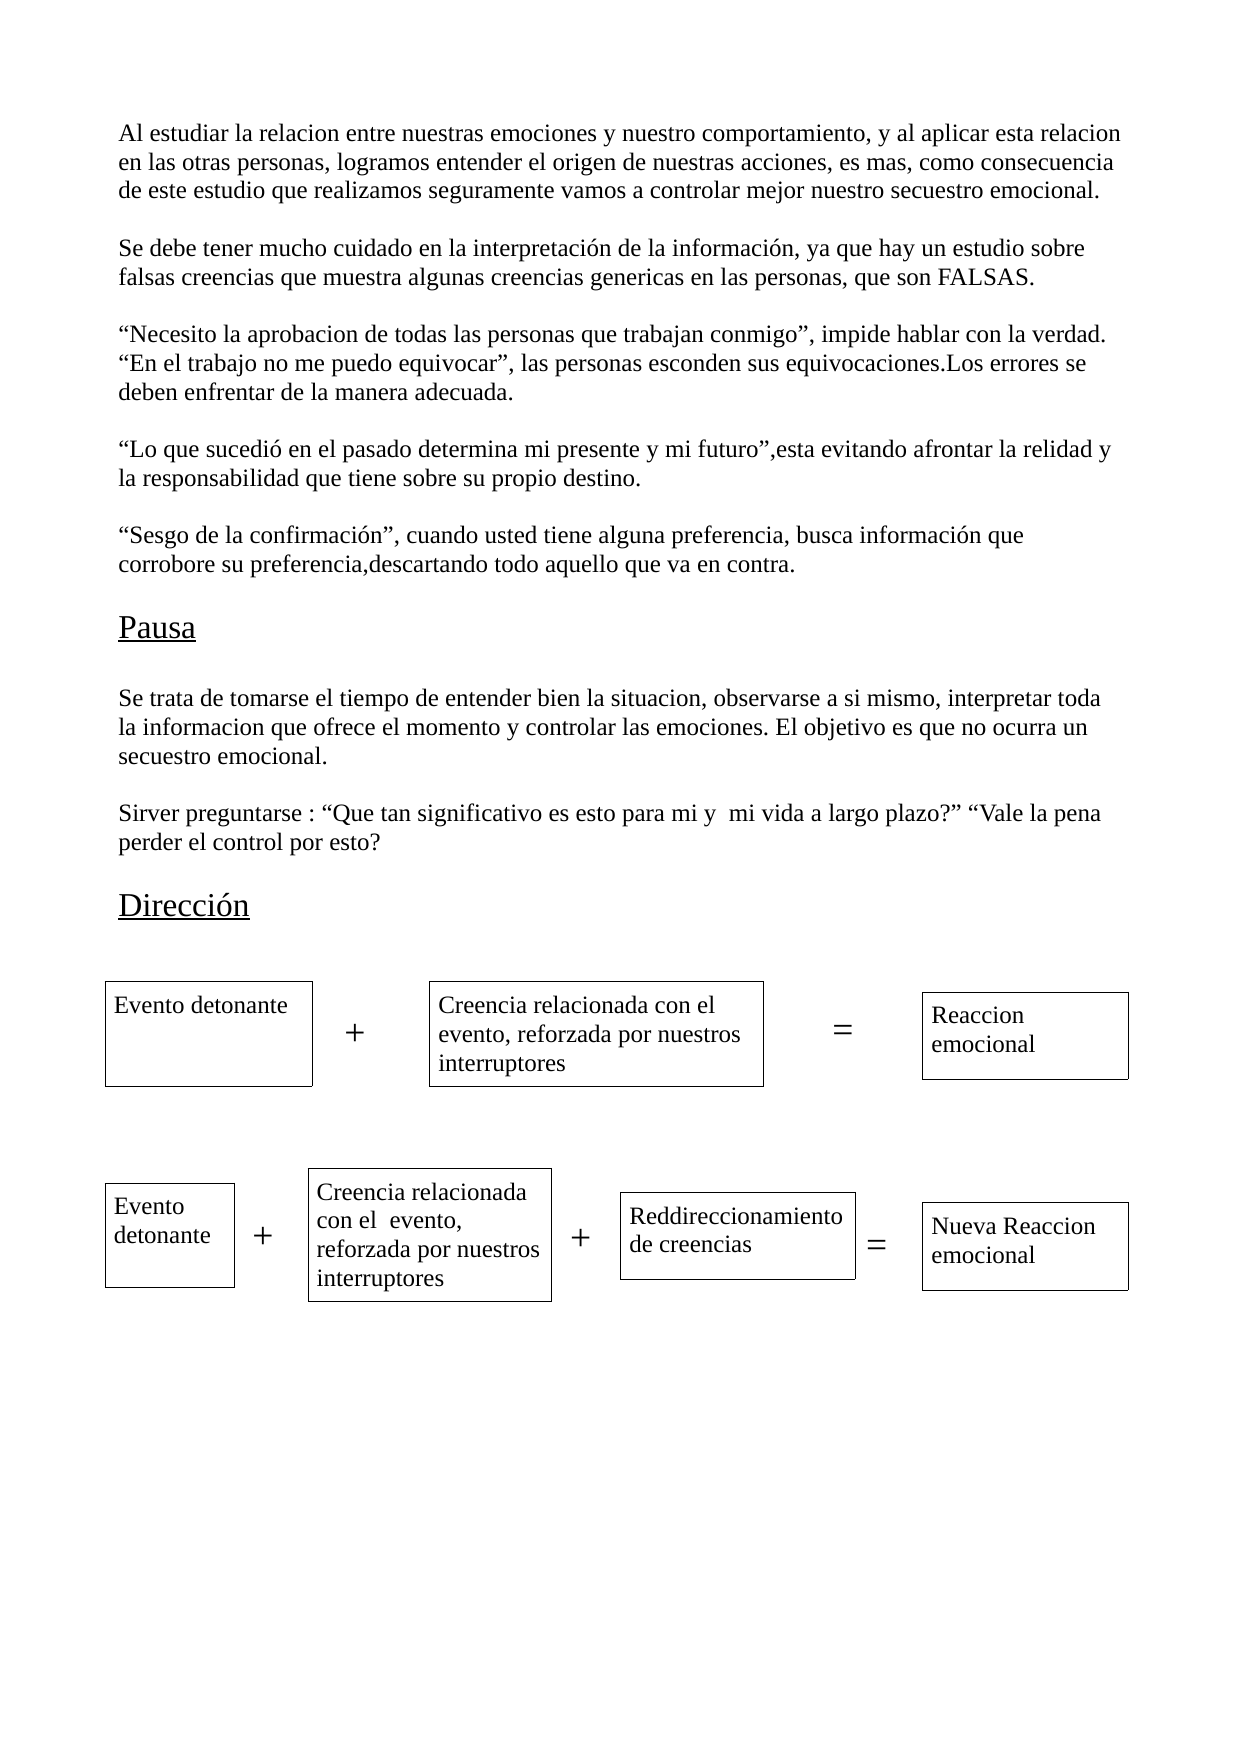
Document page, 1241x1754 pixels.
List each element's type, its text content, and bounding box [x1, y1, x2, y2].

text + [570, 1216, 604, 1259]
text Reaccion emocional [931, 1001, 1119, 1058]
text “Lo que sucedió en el pasado determina mi presente y mi futuro”,esta evitando afrontar la relidad y la responsabilidad que tiene sobre su propio destino. [118, 434, 1122, 492]
text = [832, 1007, 866, 1050]
text “Necesito la aprobacion de todas las personas que trabajan conmigo”, impide hablar con la verdad. [118, 319, 1122, 348]
text Pausa [118, 607, 1122, 645]
text Evento detonante [113, 1191, 225, 1249]
text = [866, 1222, 900, 1266]
text Al estudiar la relacion entre nuestras emociones y nuestro comportamiento, y al aplicar esta relacion en las otras personas, logramos entender el origen de nuestras acciones, es mas, como consecuencia de este estudio que realizamos seguramente vamos a controlar mejor nuestro secuestro emocional. [118, 118, 1122, 204]
text “En el trabajo no me puedo equivocar”, las personas esconden sus equivocaciones.Los errores se deben enfrentar de la manera adecuada. [118, 348, 1122, 406]
text Dirección [118, 885, 1122, 923]
text “Sesgo de la confirmación”, cuando usted tiene alguna preferencia, busca información que corrobore su preferencia,descartando todo aquello que va en contra. [118, 521, 1122, 578]
text Creencia relacionada con el evento, reforzada por nuestros interruptores [438, 990, 754, 1076]
text Se debe tener mucho cuidado en la interpretación de la información, ya que hay un estudio sobre falsas creencias que muestra algunas creencias genericas en las personas, que son FALSAS. [118, 233, 1122, 291]
text Nueva Reaccion emocional [931, 1211, 1119, 1269]
text Evento detonante [113, 990, 303, 1019]
text Reddireccionamiento de creencias [629, 1201, 846, 1258]
text Se trata de tomarse el tiempo de entender bien la situacion, observarse a si mismo, interpretar toda la informacion que ofrece el momento y controlar las emociones. El objetivo es que no ocurra un secuestro emocional. [118, 683, 1122, 770]
text + [344, 1011, 378, 1054]
text Sirver preguntarse : “Que tan significativo es esto para mi y mi vida a largo plazo?” “Vale la pena perder el control por esto? [118, 798, 1122, 856]
text Creencia relacionada con el evento, reforzada por nuestros interruptores [316, 1177, 543, 1292]
text + [252, 1214, 286, 1257]
